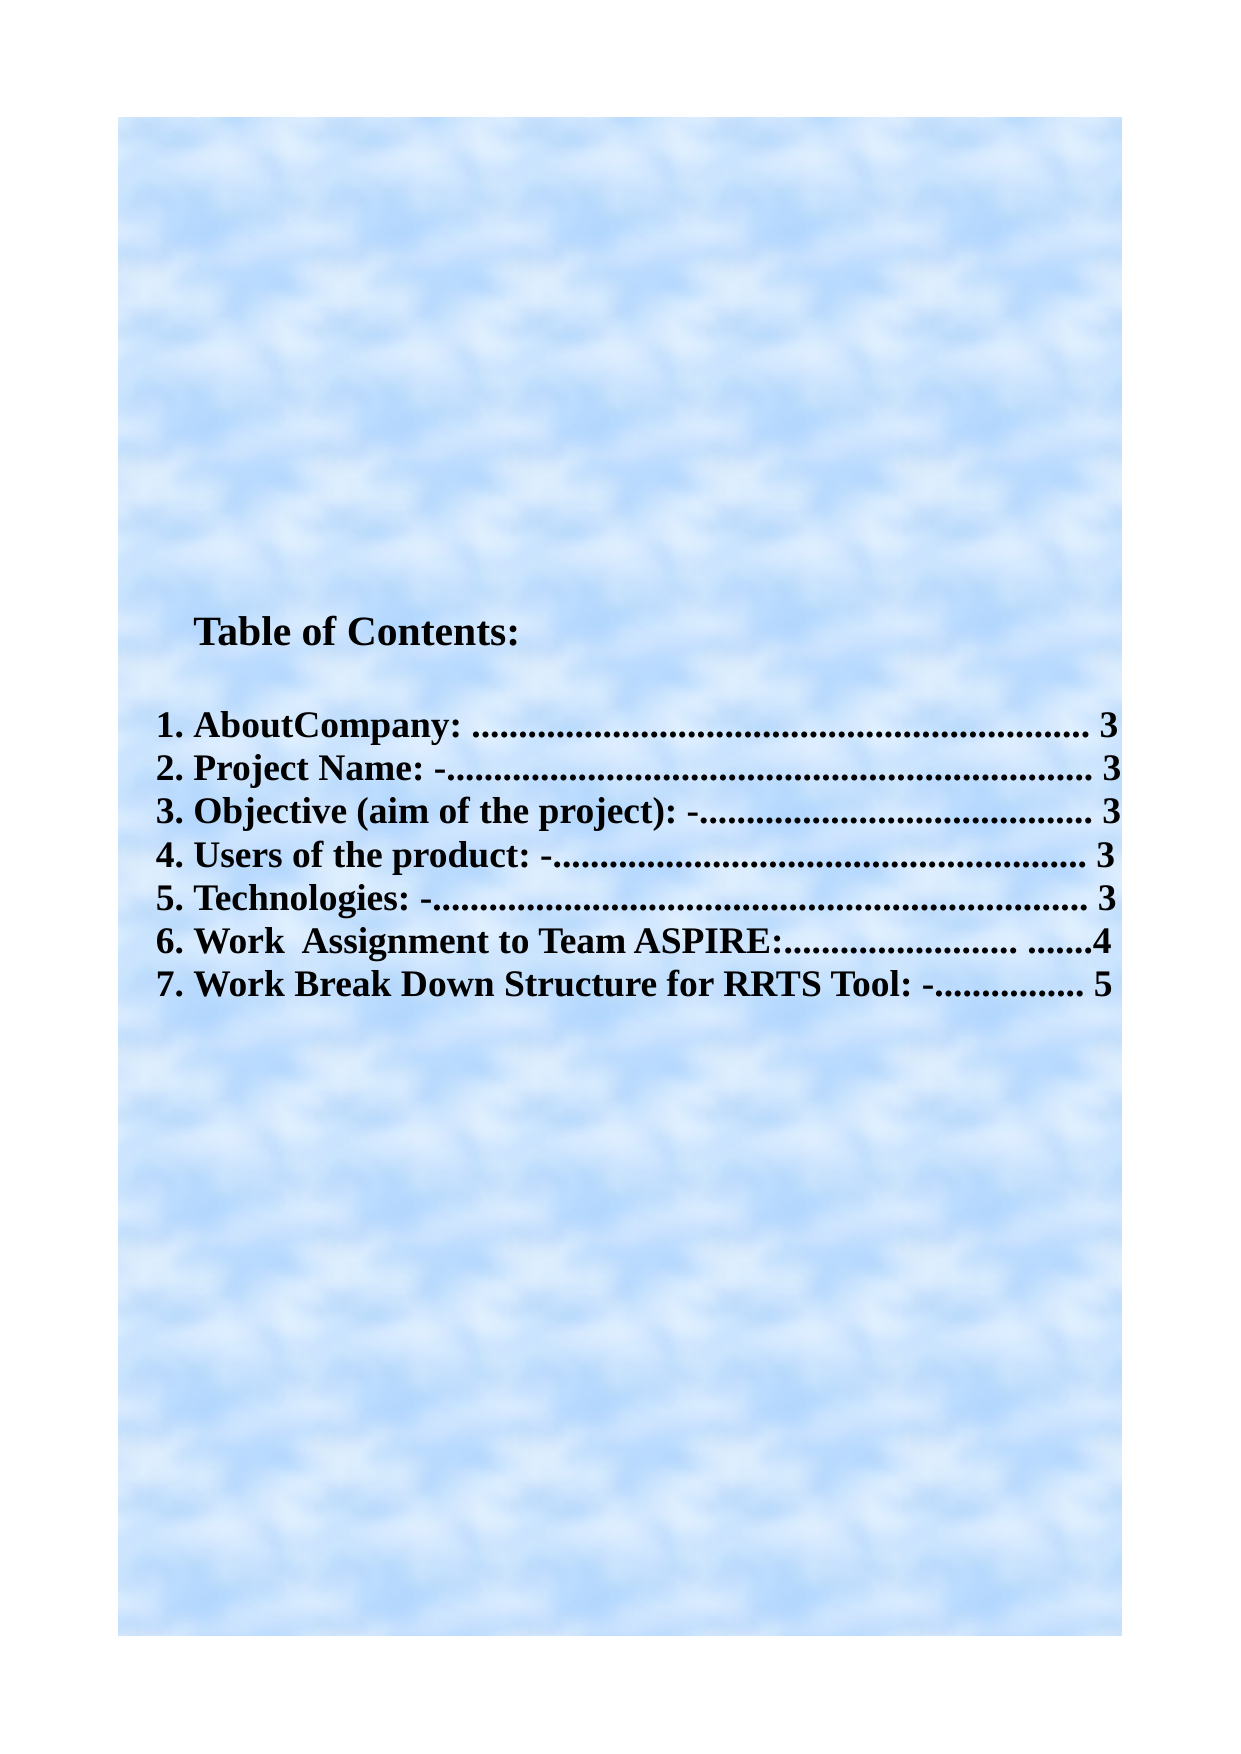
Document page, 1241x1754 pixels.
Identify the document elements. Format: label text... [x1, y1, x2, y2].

list Technologies: -...................................................................... 3 [156, 875, 1122, 918]
picture [118, 117, 1122, 1636]
list AboutCompany: .................................................................. 3 [156, 703, 1122, 746]
list Objective (aim of the project): -.......................................... 3 [156, 789, 1122, 832]
list Work Assignment to Team ASPIRE:......................... .......4 [156, 918, 1122, 961]
list Users of the product: -......................................................... 3 [156, 832, 1122, 875]
list Work Break Down Structure for RRTS Tool: -................ 5 [156, 961, 1122, 1004]
list Project Name: -..................................................................... 3 [156, 746, 1122, 789]
list Table of Contents: [156, 607, 1122, 655]
